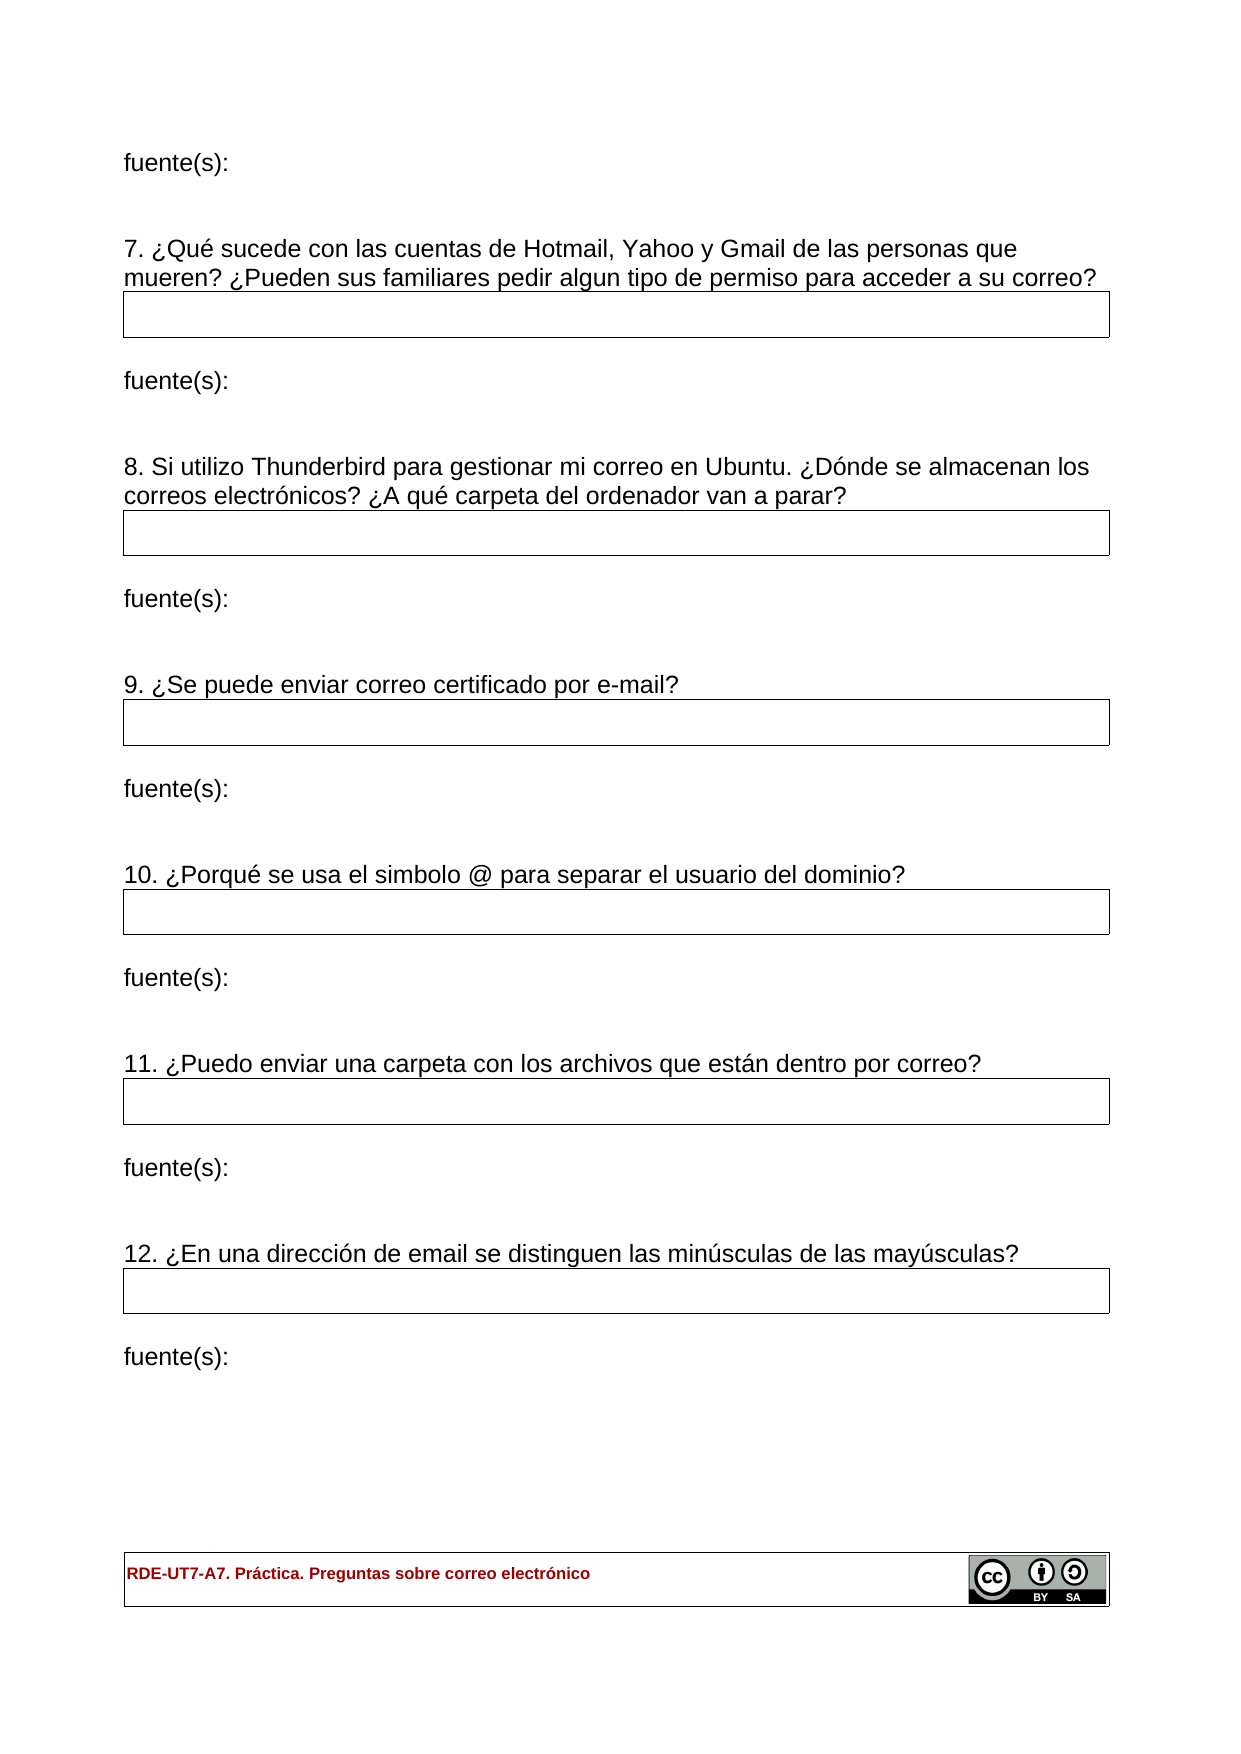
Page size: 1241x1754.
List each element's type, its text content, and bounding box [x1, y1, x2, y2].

table_header [124, 890, 1109, 934]
table_header [124, 1079, 1109, 1124]
text 11. ¿Puedo enviar una carpeta con los archivos que están dentro por correo? [123, 1049, 1109, 1078]
text 7. ¿Qué sucede con las cuentas de Hotmail, Yahoo y Gmail de las personas que mueren? ¿Pueden sus familiares pedir algun tipo de permiso para acceder a su correo? [123, 234, 1109, 291]
text 12. ¿En una dirección de email se distinguen las minúsculas de las mayúsculas? [123, 1239, 1109, 1267]
text fuente(s): [123, 773, 1109, 802]
text fuente(s): [123, 1342, 1109, 1371]
text fuente(s): [123, 963, 1109, 992]
text fuente(s): [123, 1152, 1109, 1181]
text 8. Si utilizo Thunderbird para gestionar mi correo en Ubuntu. ¿Dónde se almacenan los correos electrónicos? ¿A qué carpeta del ordenador van a parar? [123, 452, 1109, 509]
text fuente(s): [123, 584, 1109, 613]
table_header [124, 511, 1109, 555]
text fuente(s): [123, 148, 1109, 176]
table_header [124, 1269, 1109, 1313]
table_header [124, 700, 1109, 745]
text 10. ¿Porqué se usa el simbolo @ para separar el usuario del dominio? [123, 860, 1109, 888]
text fuente(s): [123, 366, 1109, 394]
picture [968, 1555, 1107, 1604]
table_header [124, 292, 1109, 337]
text 9. ¿Se puede enviar correo certificado por e-mail? [123, 670, 1109, 699]
